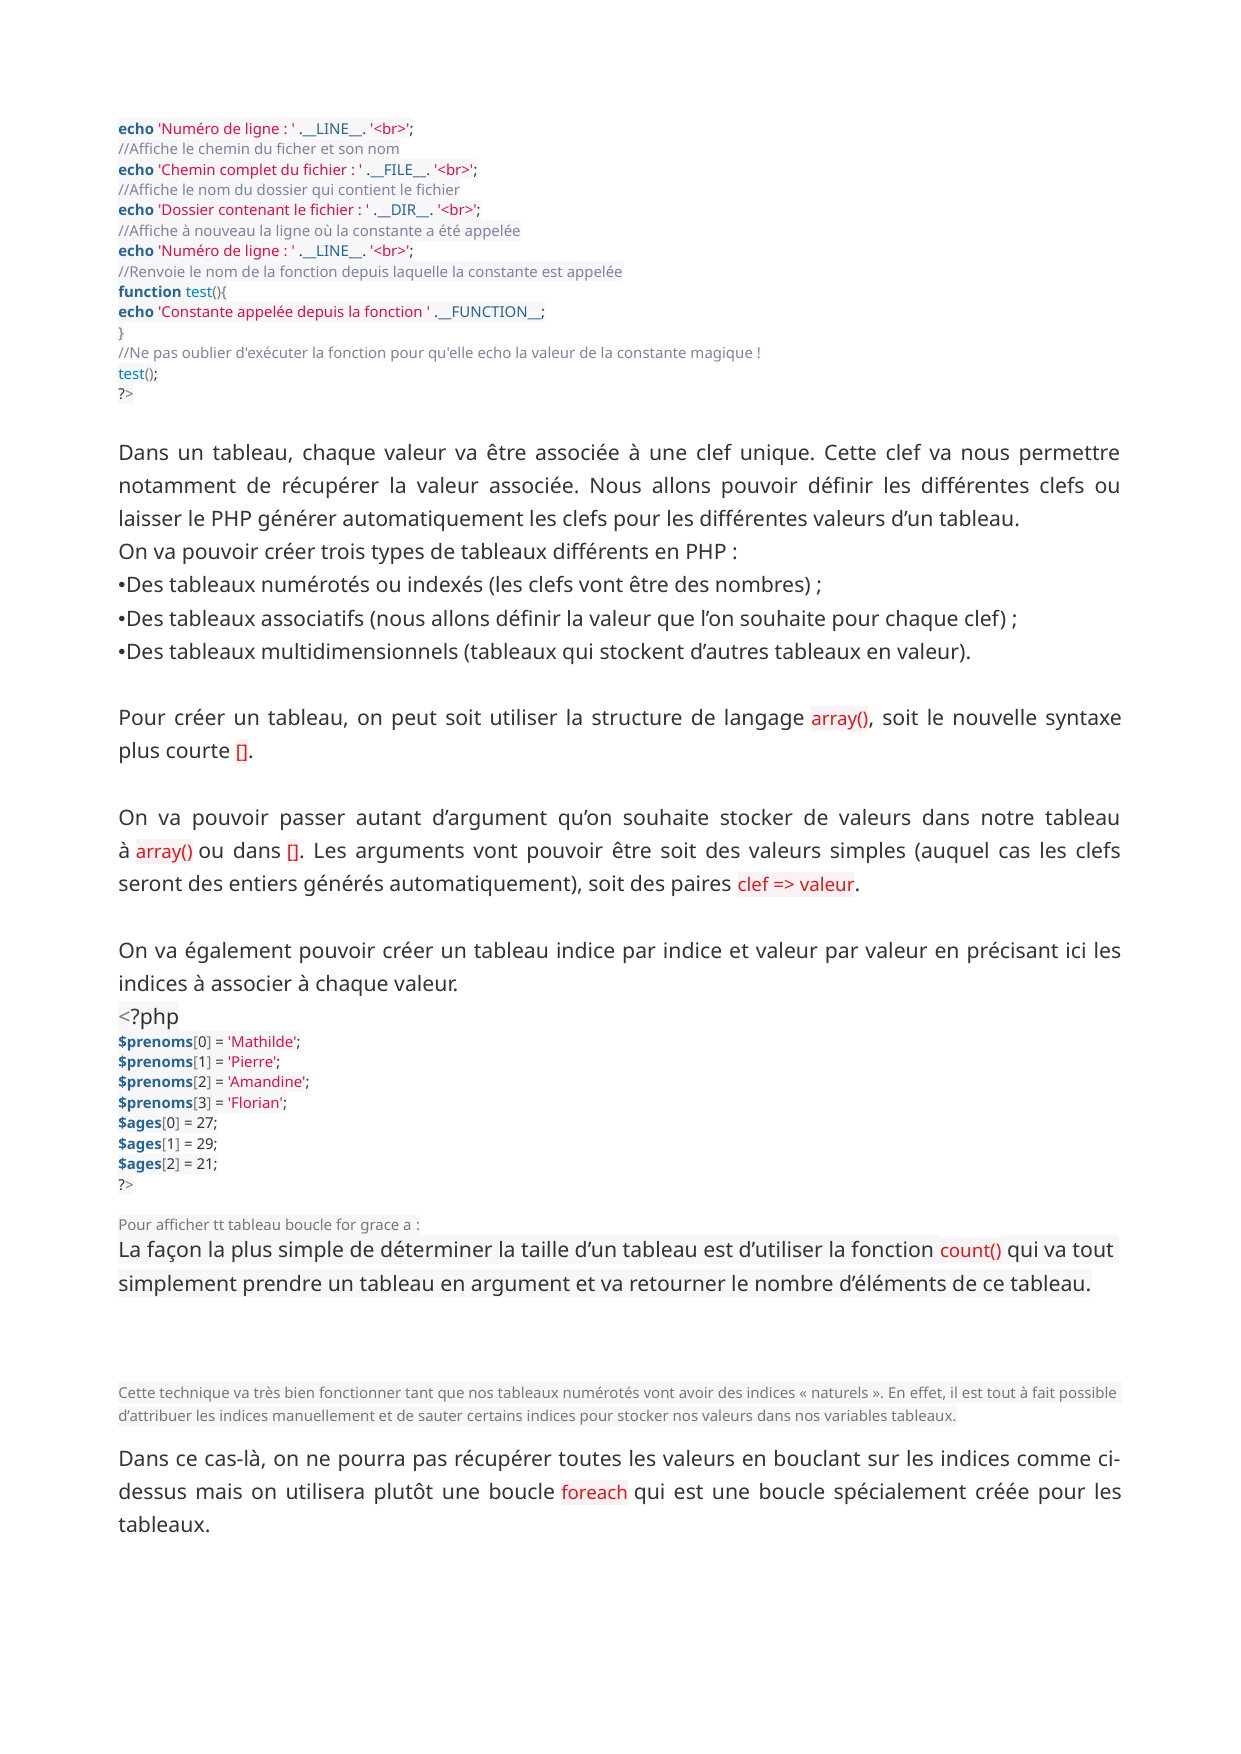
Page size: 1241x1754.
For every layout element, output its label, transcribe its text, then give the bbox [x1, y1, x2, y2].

text $ages[1] = 29; [118, 1133, 1122, 1153]
text Pour créer un tableau, on peut soit utiliser la structure de langage array(), soit le nouvelle syntaxe plus courte []. [118, 703, 1122, 765]
text echo 'Dossier contenant le fichier : ' .__DIR__. '<br>'; [118, 200, 1122, 220]
text ?> [118, 383, 1122, 404]
text test(); [118, 363, 1122, 383]
text On va également pouvoir créer un tableau indice par indice et valeur par valeur en précisant ici les indices à associer à chaque valeur. [118, 936, 1122, 998]
list Des tableaux numérotés ou indexés (les clefs vont être des nombres) ; [118, 570, 1122, 599]
text $prenoms[1] = 'Pierre'; [118, 1051, 1122, 1072]
text Cette technique va très bien fonctionner tant que nos tableaux numérotés vont avoir des indices « naturels ». En effet, il est tout à fait possible d’attribuer les indices manuellement et de sauter certains indices pour stocker nos valeurs dans nos variables tableaux. [118, 1382, 1122, 1426]
text //Ne pas oublier d'exécuter la fonction pour qu'elle echo la valeur de la constante magique ! [118, 343, 1122, 363]
text } [118, 322, 1122, 343]
text Pour afficher tt tableau boucle for grace a : [118, 1215, 1122, 1235]
text Dans ce cas-là, on ne pourra pas récupérer toutes les valeurs en bouclant sur les indices comme ci-dessus mais on utilisera plutôt une boucle foreach qui est une boucle spécialement créée pour les tableaux. [118, 1444, 1122, 1539]
text //Renvoie le nom de la fonction depuis laquelle la constante est appelée [118, 261, 1122, 281]
text echo 'Constante appelée depuis la fonction ' .__FUNCTION__; [118, 302, 1122, 322]
text //Affiche à nouveau la ligne où la constante a été appelée [118, 220, 1122, 241]
text echo 'Numéro de ligne : ' .__LINE__. '<br>'; [118, 241, 1122, 261]
list Des tableaux multidimensionnels (tableaux qui stockent d’autres tableaux en valeur). [118, 637, 1122, 666]
list Des tableaux associatifs (nous allons définir la valeur que l’on souhaite pour chaque clef) ; [118, 603, 1122, 632]
text echo 'Numéro de ligne : ' .__LINE__. '<br>'; [118, 118, 1122, 138]
text On va pouvoir créer trois types de tableaux différents en PHP : [118, 537, 1122, 566]
text <?php [118, 1002, 1122, 1031]
text $prenoms[0] = 'Mathilde'; [118, 1031, 1122, 1051]
text La façon la plus simple de déterminer la taille d’un tableau est d’utiliser la fonction count() qui va tout simplement prendre un tableau en argument et va retourner le nombre d’éléments de ce tableau. [118, 1235, 1122, 1297]
text //Affiche le nom du dossier qui contient le fichier [118, 179, 1122, 200]
text Dans un tableau, chaque valeur va être associée à une clef unique. Cette clef va nous permettre notamment de récupérer la valeur associée. Nous allons pouvoir définir les différentes clefs ou laisser le PHP générer automatiquement les clefs pour les différentes valeurs d’un tableau. [118, 437, 1122, 533]
text $ages[0] = 27; [118, 1113, 1122, 1133]
text //Affiche le chemin du ficher et son nom [118, 138, 1122, 159]
text On va pouvoir passer autant d’argument qu’on souhaite stocker de valeurs dans notre tableau à array() ou dans []. Les arguments vont pouvoir être soit des valeurs simples (auquel cas les clefs seront des entiers générés automatiquement), soit des paires clef => valeur. [118, 803, 1122, 898]
text $prenoms[2] = 'Amandine'; [118, 1072, 1122, 1092]
text function test(){ [118, 281, 1122, 302]
text $prenoms[3] = 'Florian'; [118, 1092, 1122, 1113]
text ?> [118, 1174, 1122, 1194]
text $ages[2] = 21; [118, 1153, 1122, 1174]
text echo 'Chemin complet du fichier : ' .__FILE__. '<br>'; [118, 159, 1122, 179]
